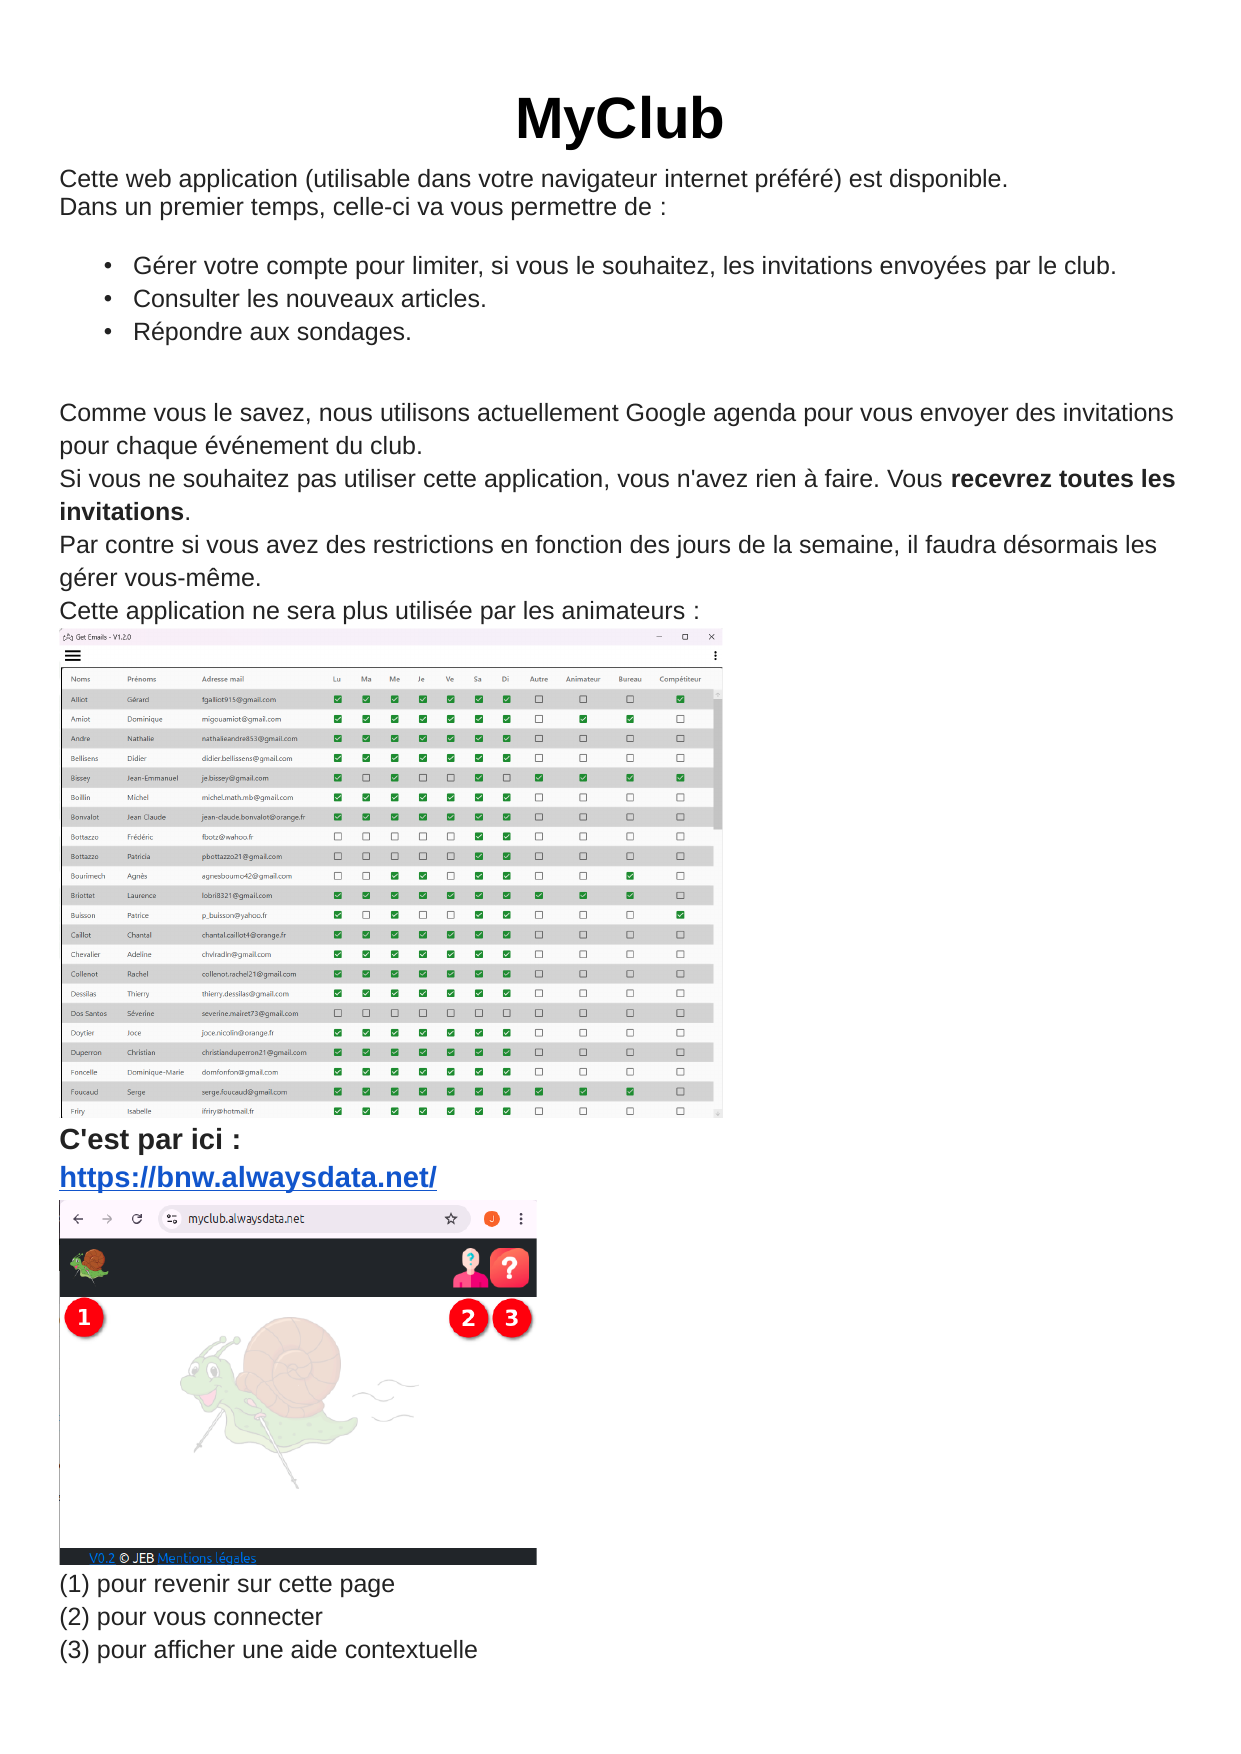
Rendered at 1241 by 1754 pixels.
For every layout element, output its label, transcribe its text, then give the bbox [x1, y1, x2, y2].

text https://bnw.alwaysdata.net/ [59, 1160, 1181, 1194]
text (2) pour vous connecter [59, 1602, 1181, 1630]
text Si vous ne souhaitez pas utiliser cette application, vous n'avez rien à faire. Vous recevrez toutes les invitations. [59, 464, 1181, 525]
picture [59, 1198, 537, 1565]
text C'est par ici : [59, 1122, 1181, 1155]
text Par contre si vous avez des restrictions en fonction des jours de la semaine, il faudra désormais les gérer vous-même. [59, 530, 1181, 591]
text Cette application ne sera plus utilisée par les animateurs : [59, 596, 1181, 1118]
list Consulter les nouveaux articles. [103, 284, 1181, 313]
text Cette web application (utilisable dans votre navigateur internet préféré) est disponible. [59, 164, 1181, 192]
list Gérer votre compte pour limiter, si vous le souhaitez, les invitations envoyées par le club. [103, 251, 1181, 279]
text Dans un premier temps, celle-ci va vous permettre de : [59, 192, 1181, 221]
list Répondre aux sondages. [103, 317, 1181, 346]
picture [59, 628, 723, 1118]
text Comme vous le savez, nous utilisons actuellement Google agenda pour vous envoyer des invitations pour chaque événement du club. [59, 398, 1181, 459]
title MyClub [59, 84, 1181, 151]
text (1) pour revenir sur cette page [59, 1569, 1181, 1597]
text (3) pour afficher une aide contextuelle [59, 1635, 1181, 1663]
